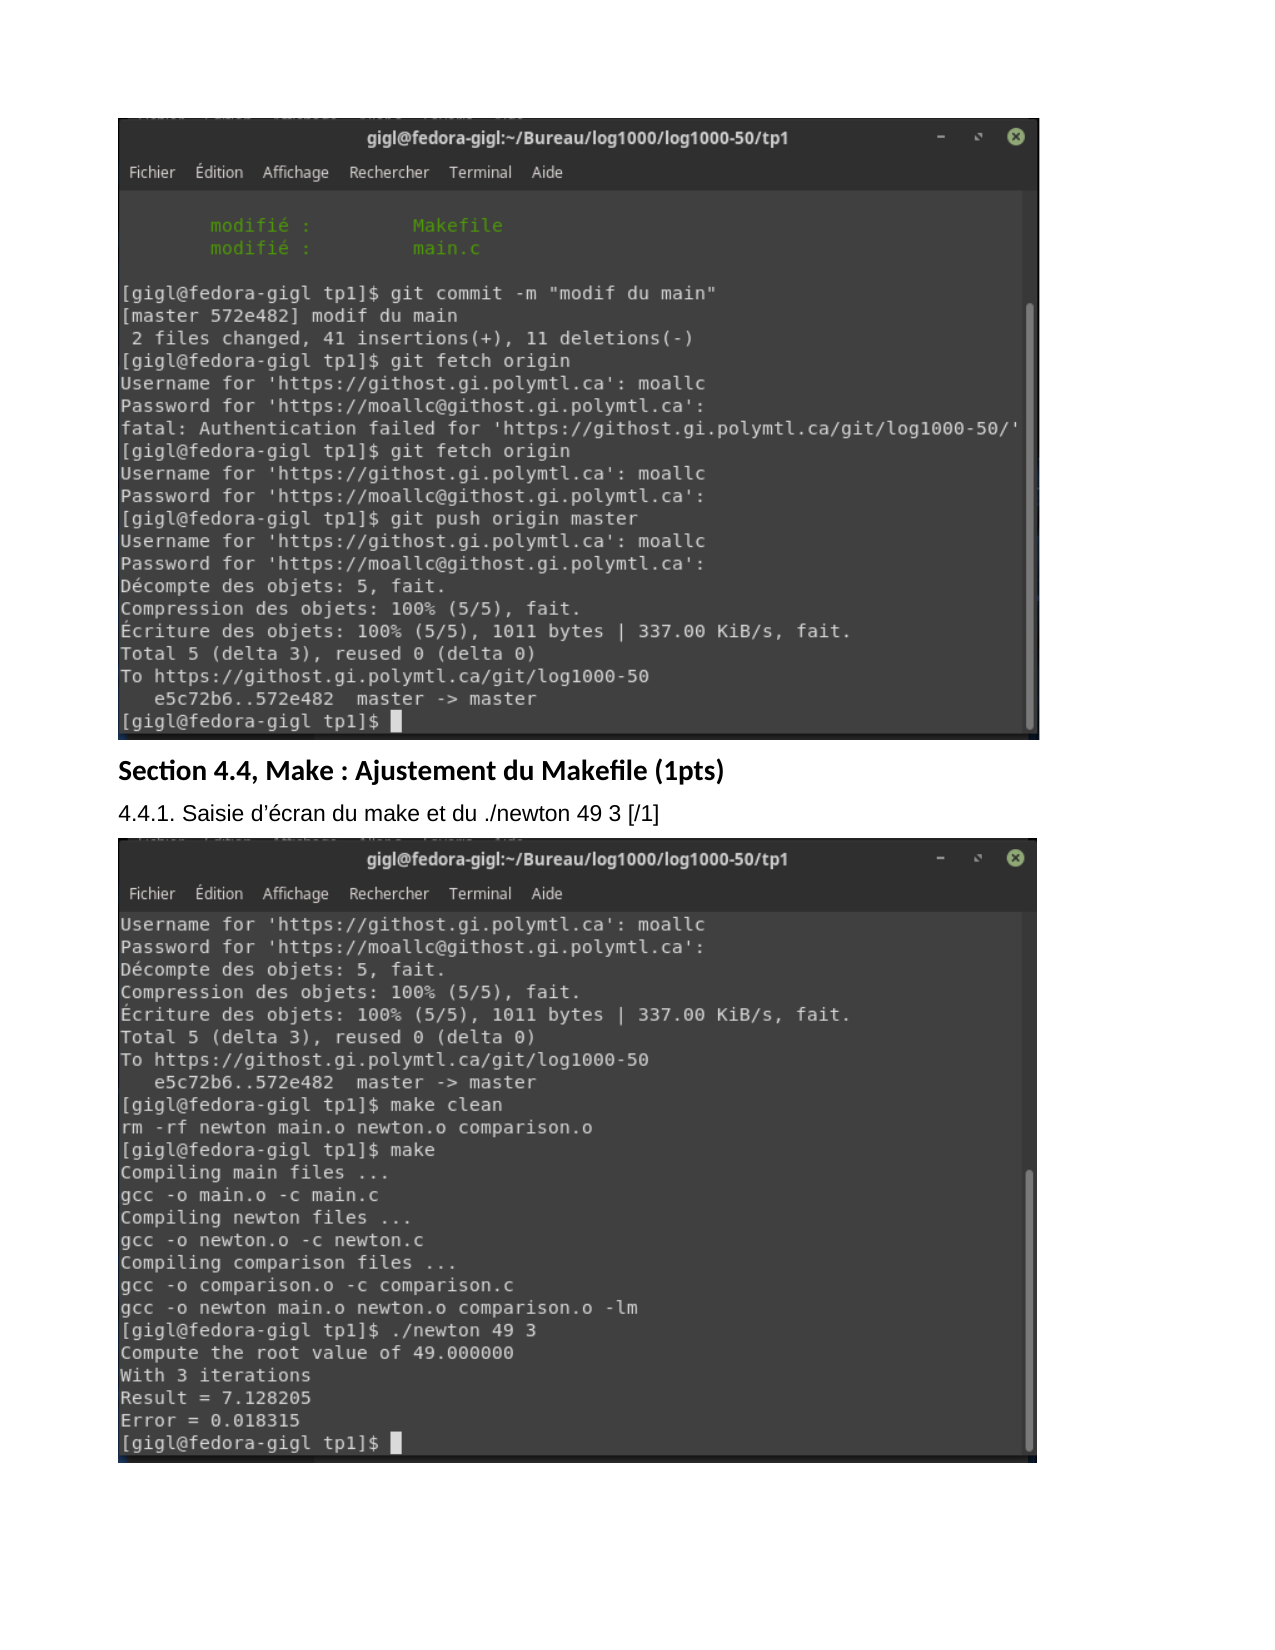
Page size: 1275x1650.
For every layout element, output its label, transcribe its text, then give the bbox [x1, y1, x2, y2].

text 4.4.1. Saisie d’écran du make et du ./newton 49 3 [/1] [118, 800, 1157, 826]
subtitle Section 4.4, Make : Ajustement du Makefile (1pts) [118, 752, 1157, 788]
